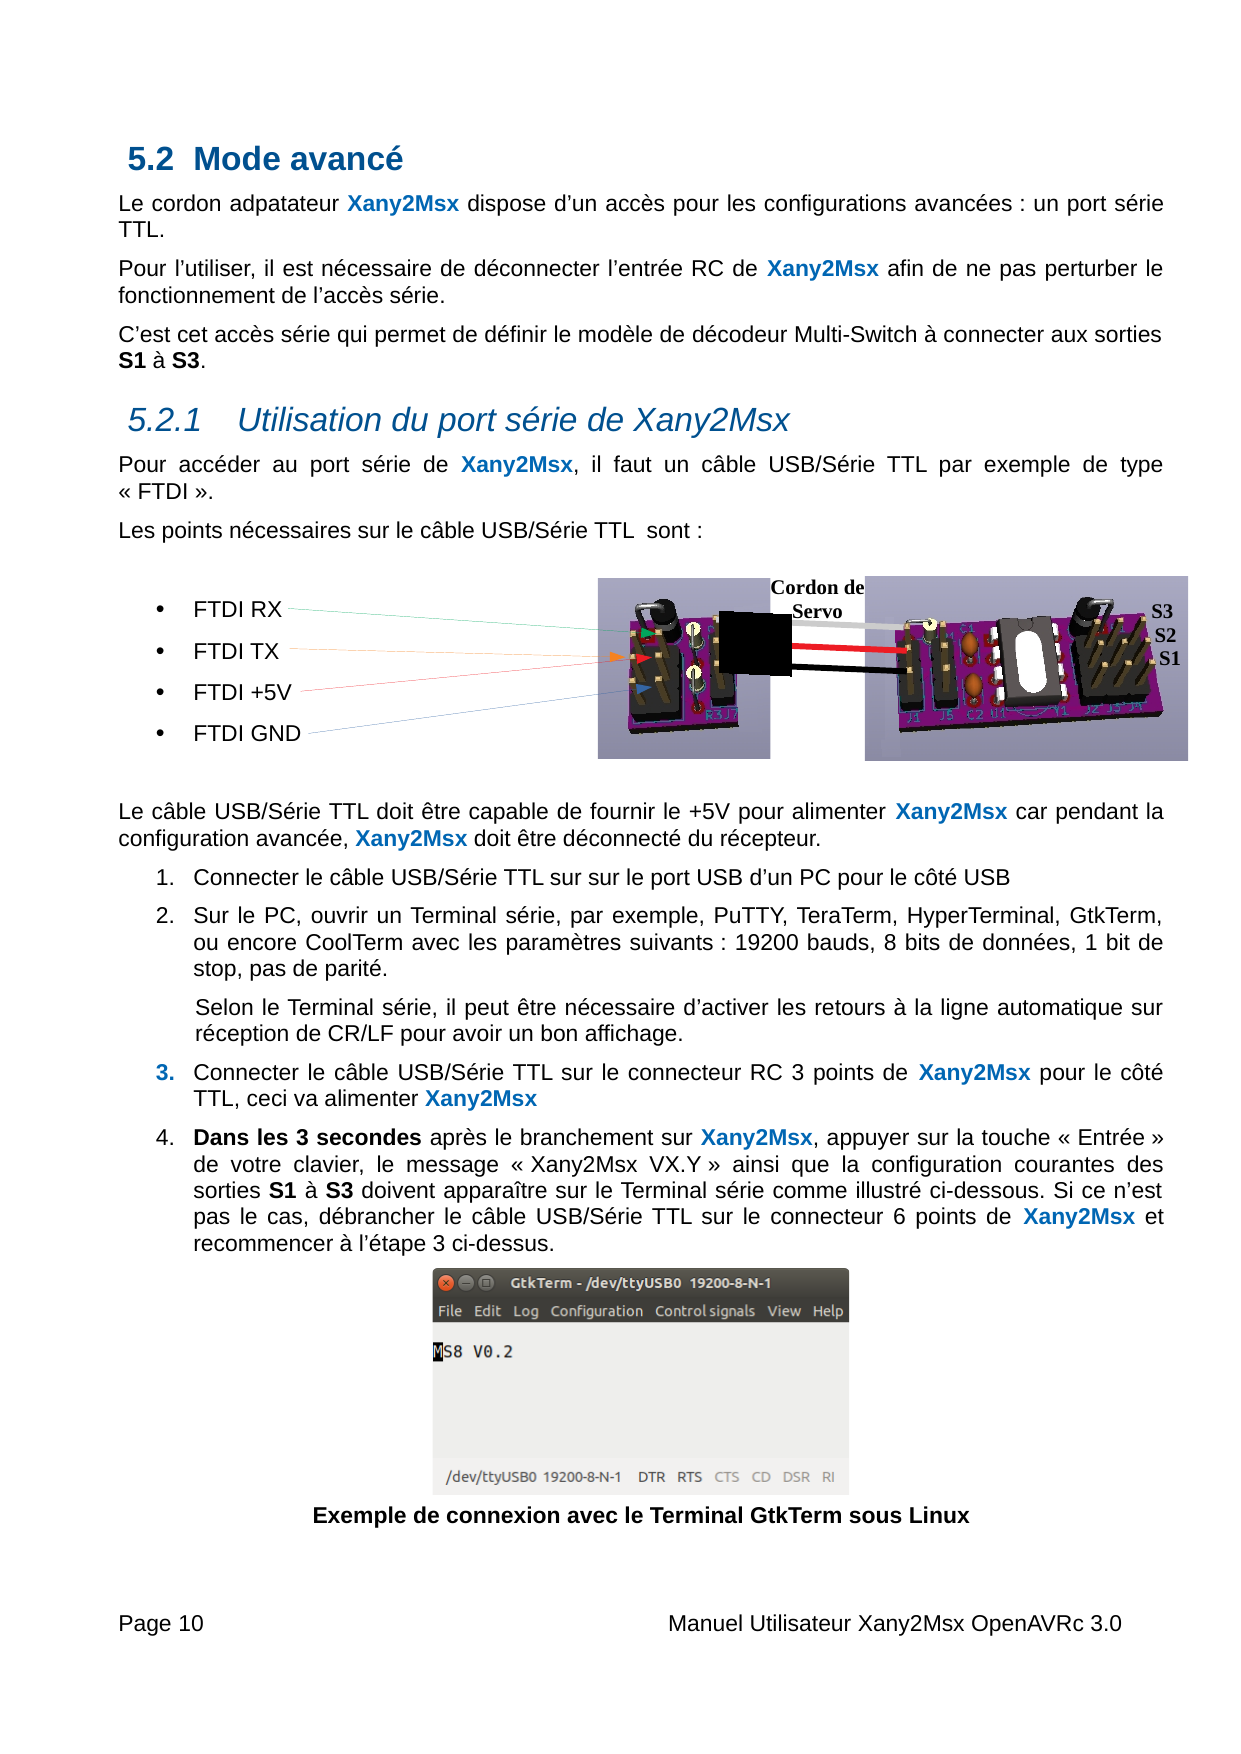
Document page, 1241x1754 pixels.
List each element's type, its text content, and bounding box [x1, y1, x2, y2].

list [792, 636, 864, 645]
list FTDI RX [156, 594, 597, 623]
list FTDI +5V [156, 677, 597, 706]
list Sur le PC, ouvrir un Terminal série, par exemple, PuTTY, TeraTerm, HyperTerminal, GtkTerm, ou encore CoolTerm avec les paramètres suivants : 19200 bauds, 8 bits de données, 1 bit de stop, pas de parité. [156, 902, 1164, 981]
text Les points nécessaires sur le câble USB/Série TTL sont : [118, 517, 1164, 543]
list Connecter le câble USB/Série TTL sur sur le port USB d’un PC pour le côté USB [156, 863, 1164, 890]
list Dans les 3 secondes après le branchement sur Xany2Msx, appuyer sur la touche « Entrée » de votre clavier, le message « Xany2Msx VX.Y » ainsi que la configuration courantes des sorties S1 à S3 doivent apparaître sur le Terminal série comme illustré ci-dessous. Si ce n’est pas le cas, débrancher le câble USB/Série TTL sur le connecteur 6 points de Xany2Msx et recommencer à l’étape 3 ci-dessus. [156, 1124, 1164, 1256]
text Selon le Terminal série, il peut être nécessaire d’activer les retours à la ligne automatique sur réception de CR/LF pour avoir un bon affichage. [195, 994, 1164, 1047]
text Exemple de connexion avec le Terminal GtkTerm sous Linux [118, 1502, 1164, 1528]
picture [864, 576, 1189, 761]
text Pour accéder au port série de Xany2Msx, il faut un câble USB/Série TTL par exemple de type « FTDI ». [118, 451, 1164, 504]
picture [597, 578, 771, 759]
list FTDI GND [156, 718, 597, 747]
subtitle Utilisation du port série de Xany2Msx [118, 400, 1164, 439]
text Le cordon adpatateur Xany2Msx dispose d’un accès pour les configurations avancées : un port série TTL. [118, 190, 1164, 243]
list FTDI RX [771, 594, 864, 622]
list [771, 677, 864, 706]
list Connecter le câble USB/Série TTL sur le connecteur RC 3 points de Xany2Msx pour le côté TTL, ceci va alimenter Xany2Msx [156, 1059, 1164, 1112]
list [792, 649, 864, 664]
text Le câble USB/Série TTL doit être capable de fournir le +5V pour alimenter Xany2Msx car pendant la configuration avancée, Xany2Msx doit être déconnecté du récepteur. [118, 798, 1164, 851]
list [771, 718, 864, 747]
subtitle Mode avancé [118, 139, 1164, 178]
picture [597, 657, 609, 662]
list FTDI TX [156, 636, 597, 664]
text Pour l’utiliser, il est nécessaire de déconnecter l’entrée RC de Xany2Msx afin de ne pas perturber le fonctionnement de l’accès série. [118, 255, 1164, 308]
text C’est cet accès série qui permet de définir le modèle de décodeur Multi-Switch à connecter aux sorties S1 à S3. [118, 321, 1164, 373]
picture [432, 1268, 850, 1495]
